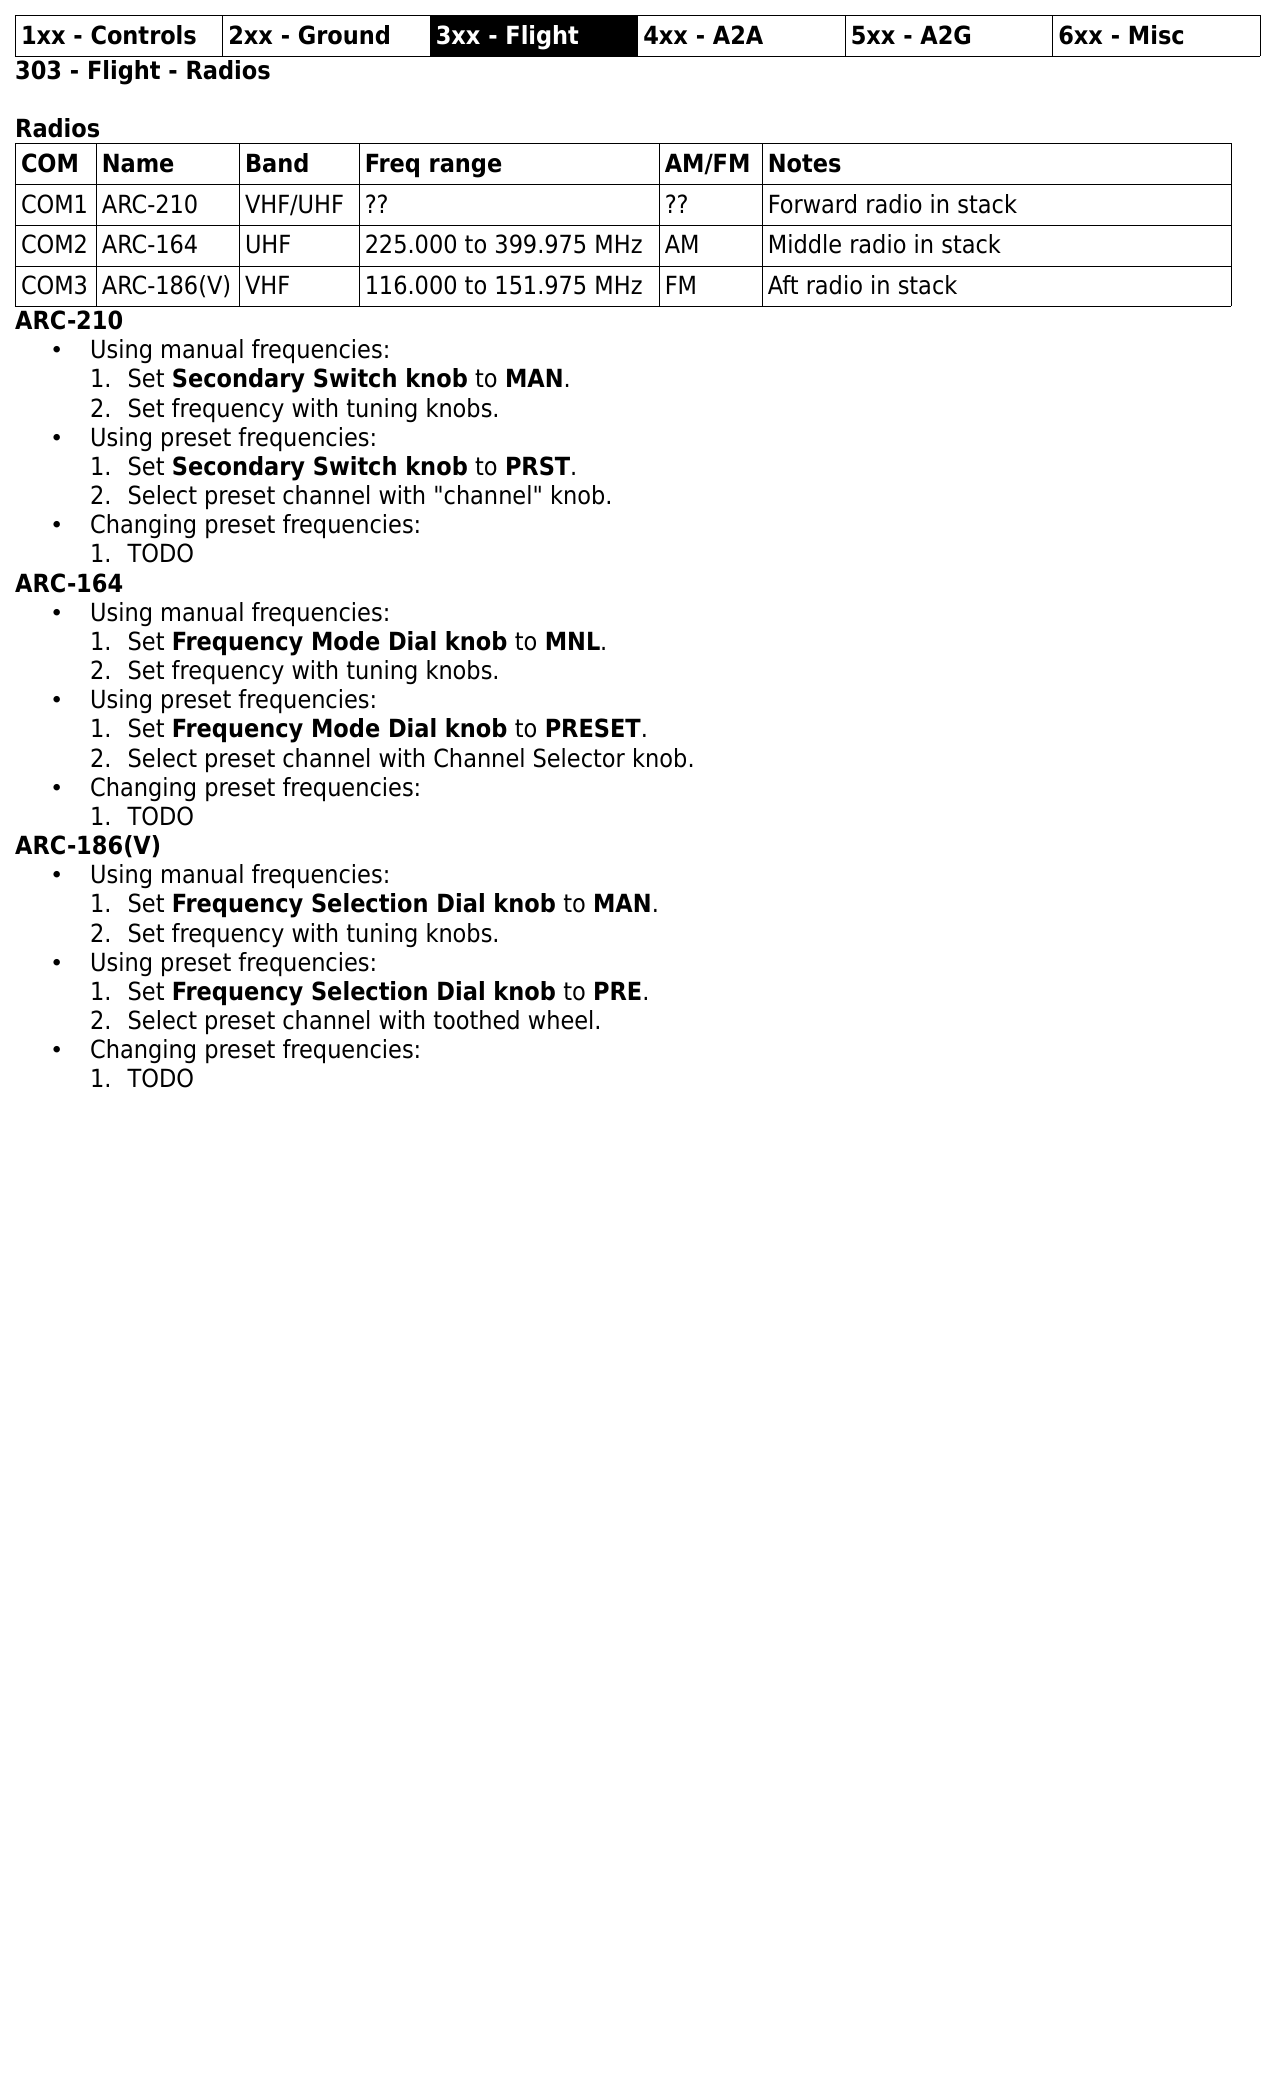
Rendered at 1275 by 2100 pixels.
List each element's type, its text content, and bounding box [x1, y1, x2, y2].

text ARC-210 [15, 306, 1260, 336]
list Set Frequency Selection Dial knob to PRE. [90, 977, 1260, 1006]
list Select preset channel with toothed wheel. [90, 1006, 1260, 1036]
text Radios [15, 114, 1260, 143]
list Set Frequency Mode Dial knob to MNL. [90, 627, 1260, 656]
table_cell Aft radio in stack [763, 267, 1231, 306]
table_cell Forward radio in stack [763, 185, 1231, 225]
table_header 5xx - A2G [846, 16, 1052, 56]
table_cell 225.000 to 399.975 MHz [360, 226, 659, 266]
list Using manual frequencies: [52, 598, 1260, 627]
list Using manual frequencies: [52, 336, 1260, 365]
table_cell 116.000 to 151.975 MHz [360, 267, 659, 306]
table_cell ARC-164 [97, 226, 239, 266]
text ARC-164 [15, 569, 1260, 598]
table_cell ARC-186(V) [97, 267, 239, 306]
list Changing preset frequencies: [52, 1036, 1260, 1065]
table_header 6xx - Misc [1053, 16, 1260, 56]
table_header 1xx - Controls [16, 16, 222, 56]
table_header COM [16, 144, 96, 184]
list TODO [90, 1065, 1260, 1094]
table_header Band [240, 144, 359, 184]
table_cell COM2 [16, 226, 96, 266]
table_cell COM3 [16, 267, 96, 306]
table_cell FM [660, 267, 762, 306]
list Using preset frequencies: [52, 948, 1260, 977]
list Changing preset frequencies: [52, 511, 1260, 540]
list Using preset frequencies: [52, 686, 1260, 715]
table_cell ?? [660, 185, 762, 225]
list Set Secondary Switch knob to PRST. [90, 452, 1260, 481]
table_cell AM [660, 226, 762, 266]
table_cell VHF/UHF [240, 185, 359, 225]
table_cell VHF [240, 267, 359, 306]
table_header 3xx - Flight [431, 16, 637, 56]
table_header Name [97, 144, 239, 184]
list Set Secondary Switch knob to MAN. [90, 365, 1260, 394]
list Select preset channel with Channel Selector knob. [90, 744, 1260, 773]
list Set Frequency Selection Dial knob to MAN. [90, 890, 1260, 919]
list Select preset channel with "channel" knob. [90, 481, 1260, 511]
table_cell Middle radio in stack [763, 226, 1231, 266]
list Changing preset frequencies: [52, 773, 1260, 802]
list Set frequency with tuning knobs. [90, 656, 1260, 686]
text ARC-186(V) [15, 831, 1260, 861]
table_header AM/FM [660, 144, 762, 184]
list Using preset frequencies: [52, 423, 1260, 452]
list Using manual frequencies: [52, 861, 1260, 890]
table_header 4xx - A2A [638, 16, 845, 56]
table_cell COM1 [16, 185, 96, 225]
list Set frequency with tuning knobs. [90, 394, 1260, 423]
table_header 2xx - Ground [223, 16, 430, 56]
list Set frequency with tuning knobs. [90, 919, 1260, 948]
text 303 - Flight - Radios [15, 57, 1260, 85]
table_cell ?? [360, 185, 659, 225]
list TODO [90, 802, 1260, 831]
list TODO [90, 540, 1260, 569]
table_header Freq range [360, 144, 659, 184]
table_cell ARC-210 [97, 185, 239, 225]
table_cell UHF [240, 226, 359, 266]
table_header Notes [763, 144, 1231, 184]
list Set Frequency Mode Dial knob to PRESET. [90, 715, 1260, 744]
